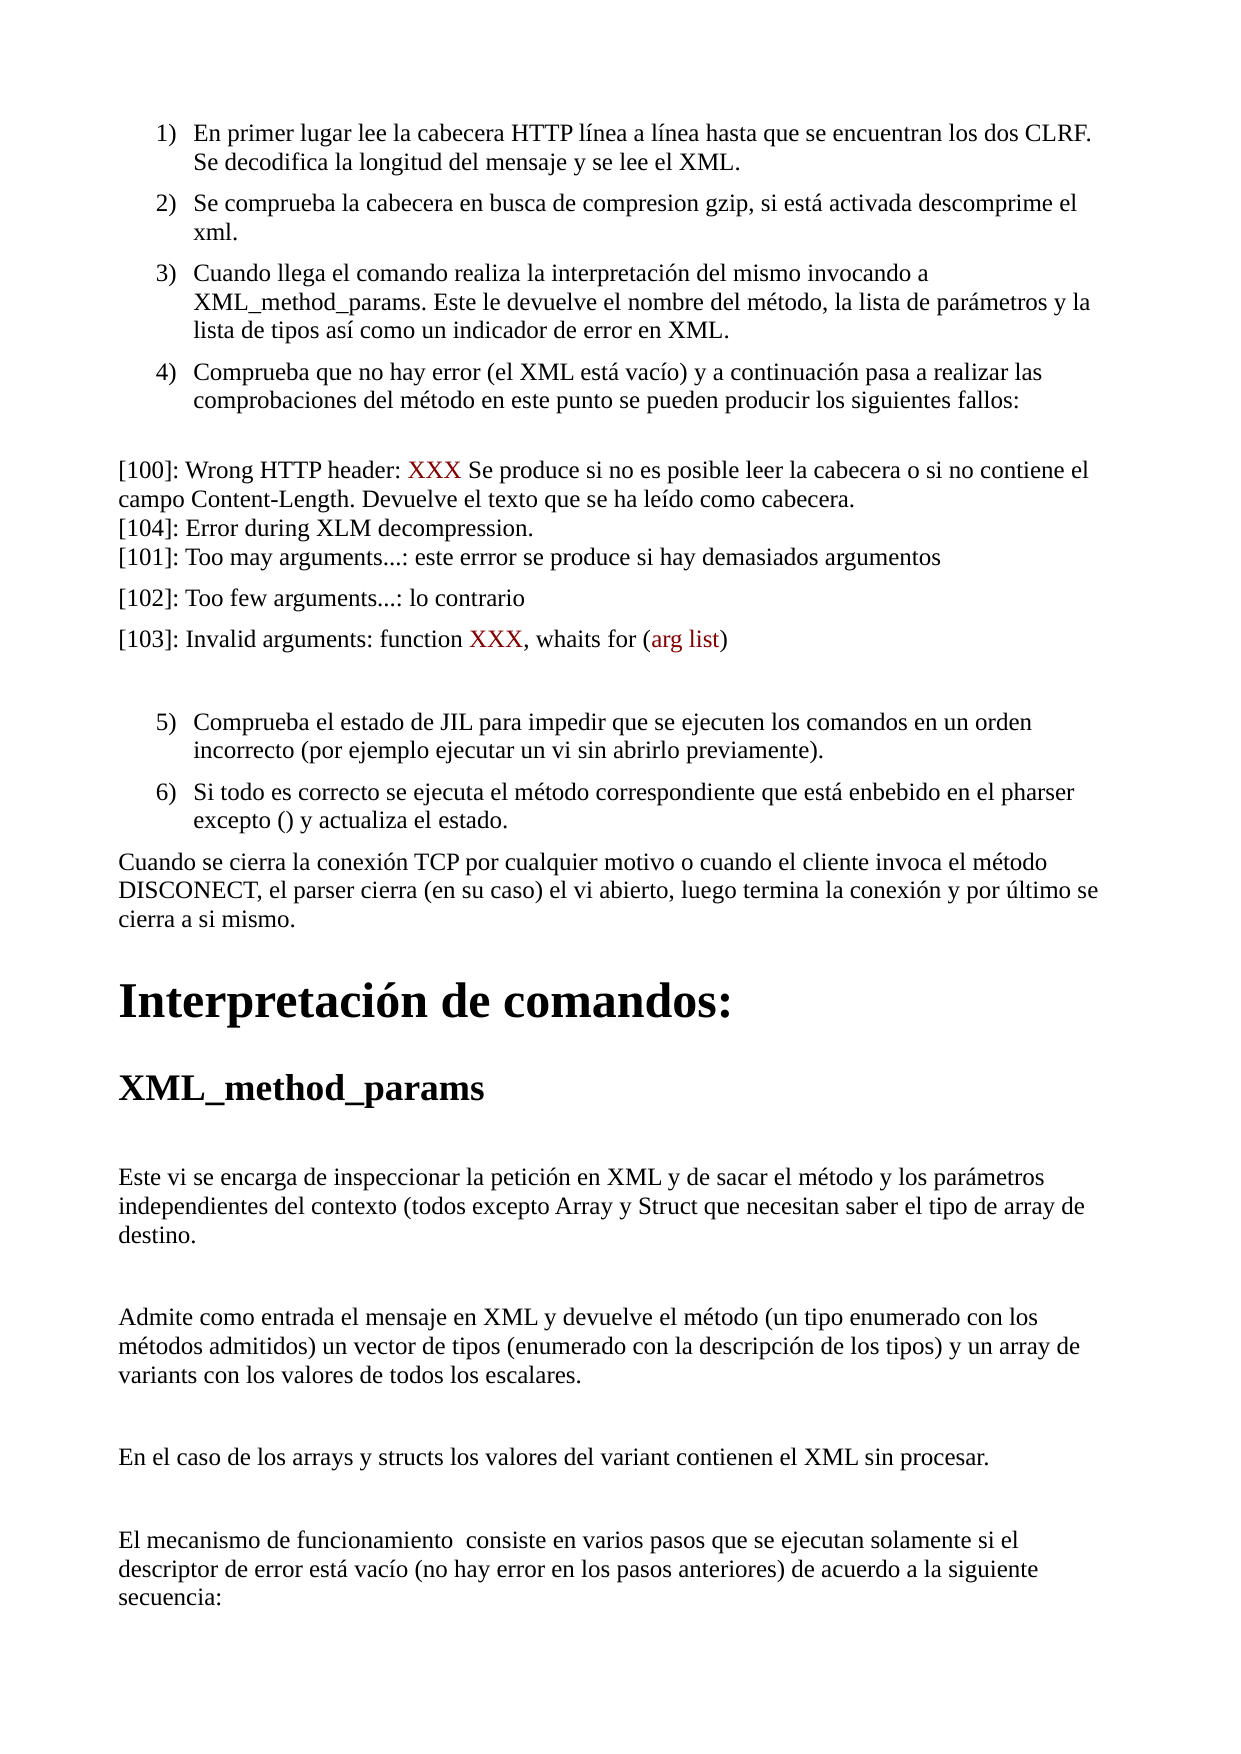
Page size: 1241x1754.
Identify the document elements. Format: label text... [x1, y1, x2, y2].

list Se comprueba la cabecera en busca de compresion gzip, si está activada descomprime el xml. [156, 188, 1122, 246]
list Cuando se cierra la conexión TCP por cualquier motivo o cuando el cliente invoca el método DISCONECT, el parser cierra (en su caso) el vi abierto, luego termina la conexión y por último se cierra a si mismo. [81, 847, 1122, 933]
subtitle Interpretación de comandos: [118, 971, 1122, 1028]
list Si todo es correcto se ejecuta el método correspondiente que está enbebido en el pharser excepto () y actualiza el estado. [156, 777, 1122, 834]
list Comprueba que no hay error (el XML está vacío) y a continuación pasa a realizar las comprobaciones del método en este punto se pueden producir los siguientes fallos: [156, 357, 1122, 414]
text Este vi se encarga de inspeccionar la petición en XML y de sacar el método y los parámetros independientes del contexto (todos excepto Array y Struct que necesitan saber el tipo de array de destino. [118, 1162, 1122, 1249]
text [103]: Invalid arguments: function XXX, whaits for (arg list) [118, 624, 1122, 653]
text Admite como entrada el mensaje en XML y devuelve el método (un tipo enumerado con los métodos admitidos) un vector de tipos (enumerado con la descripción de los tipos) y un array de variants con los valores de todos los escalares. [118, 1302, 1122, 1389]
text [100]: Wrong HTTP header: XXX Se produce si no es posible leer la cabecera o si no contiene el campo Content-Length. Devuelve el texto que se ha leído como cabecera. [118, 456, 1122, 513]
text [101]: Too may arguments...: este errror se produce si hay demasiados argumentos [118, 542, 1122, 571]
list Cuando llega el comando realiza la interpretación del mismo invocando a XML_method_params. Este le devuelve el nombre del método, la lista de parámetros y la lista de tipos así como un indicador de error en XML. [156, 258, 1122, 344]
text En el caso de los arrays y structs los valores del variant contienen el XML sin procesar. [118, 1442, 1122, 1471]
subtitle XML_method_params [118, 1066, 1122, 1109]
text [104]: Error during XLM decompression. [118, 513, 1122, 542]
list En primer lugar lee la cabecera HTTP línea a línea hasta que se encuentran los dos CLRF. Se decodifica la longitud del mensaje y se lee el XML. [156, 118, 1122, 176]
text El mecanismo de funcionamiento consiste en varios pasos que se ejecutan solamente si el descriptor de error está vacío (no hay error en los pasos anteriores) de acuerdo a la siguiente secuencia: [118, 1525, 1122, 1611]
list Comprueba el estado de JIL para impedir que se ejecuten los comandos en un orden incorrecto (por ejemplo ejecutar un vi sin abrirlo previamente). [156, 707, 1122, 764]
text [102]: Too few arguments...: lo contrario [118, 583, 1122, 612]
